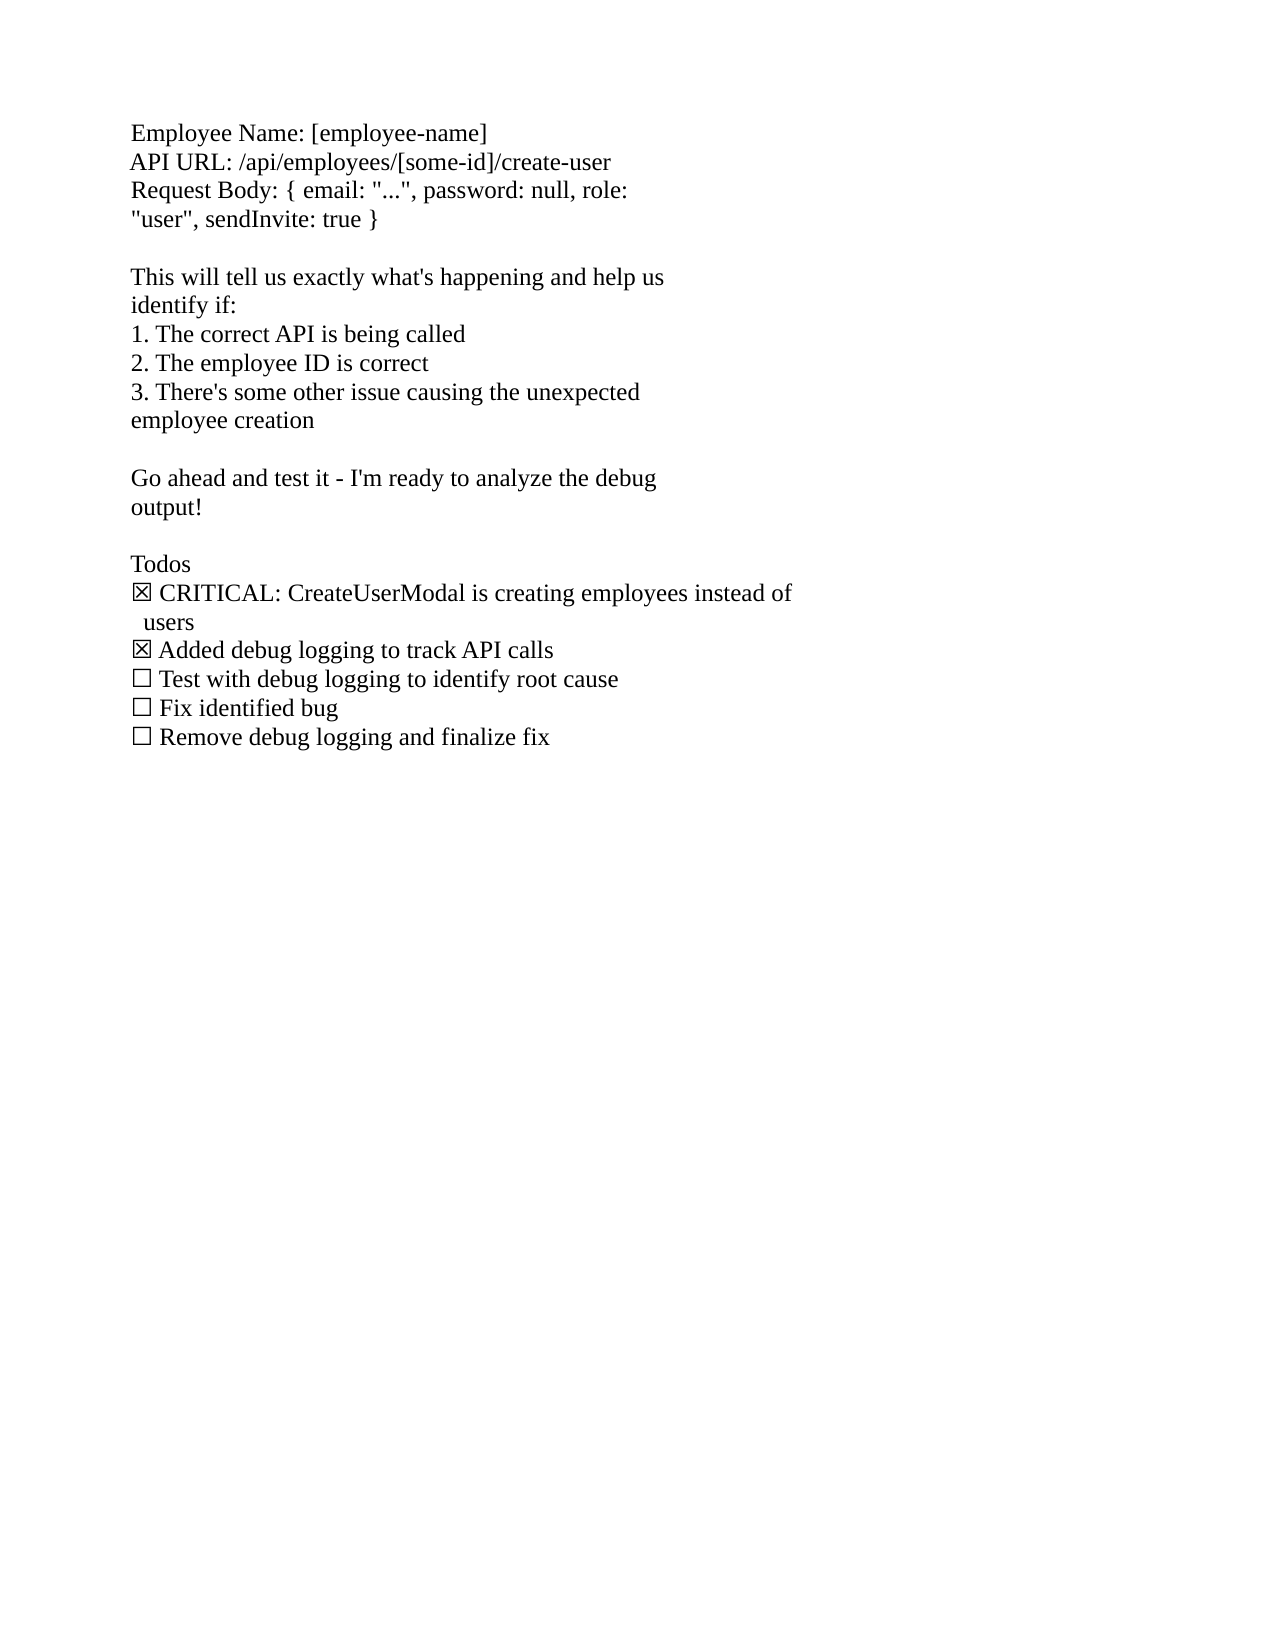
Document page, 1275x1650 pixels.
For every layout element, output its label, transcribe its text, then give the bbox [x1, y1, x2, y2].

text 2. The employee ID is correct [118, 348, 1157, 377]
text "user", sendInvite: true } [118, 204, 1157, 233]
text employee creation [118, 406, 1157, 434]
text ☐ Test with debug logging to identify root cause [118, 664, 1157, 693]
text ☒ CRITICAL: CreateUserModal is creating employees instead of [118, 578, 1157, 607]
text Todos [118, 549, 1157, 578]
text This will tell us exactly what's happening and help us [118, 262, 1157, 291]
text 3. There's some other issue causing the unexpected [118, 377, 1157, 406]
text ☐ Fix identified bug [118, 693, 1157, 722]
text users [118, 607, 1157, 636]
text 1. The correct API is being called [118, 319, 1157, 348]
text API URL: /api/employees/[some-id]/create-user [118, 147, 1157, 176]
text Go ahead and test it - I'm ready to analyze the debug [118, 463, 1157, 492]
text Request Body: { email: "...", password: null, role: [118, 176, 1157, 204]
text identify if: [118, 291, 1157, 319]
text output! [118, 492, 1157, 521]
text ☒ Added debug logging to track API calls [118, 636, 1157, 664]
text ☐ Remove debug logging and finalize fix [118, 722, 1157, 751]
text Employee Name: [employee-name] [118, 118, 1157, 147]
